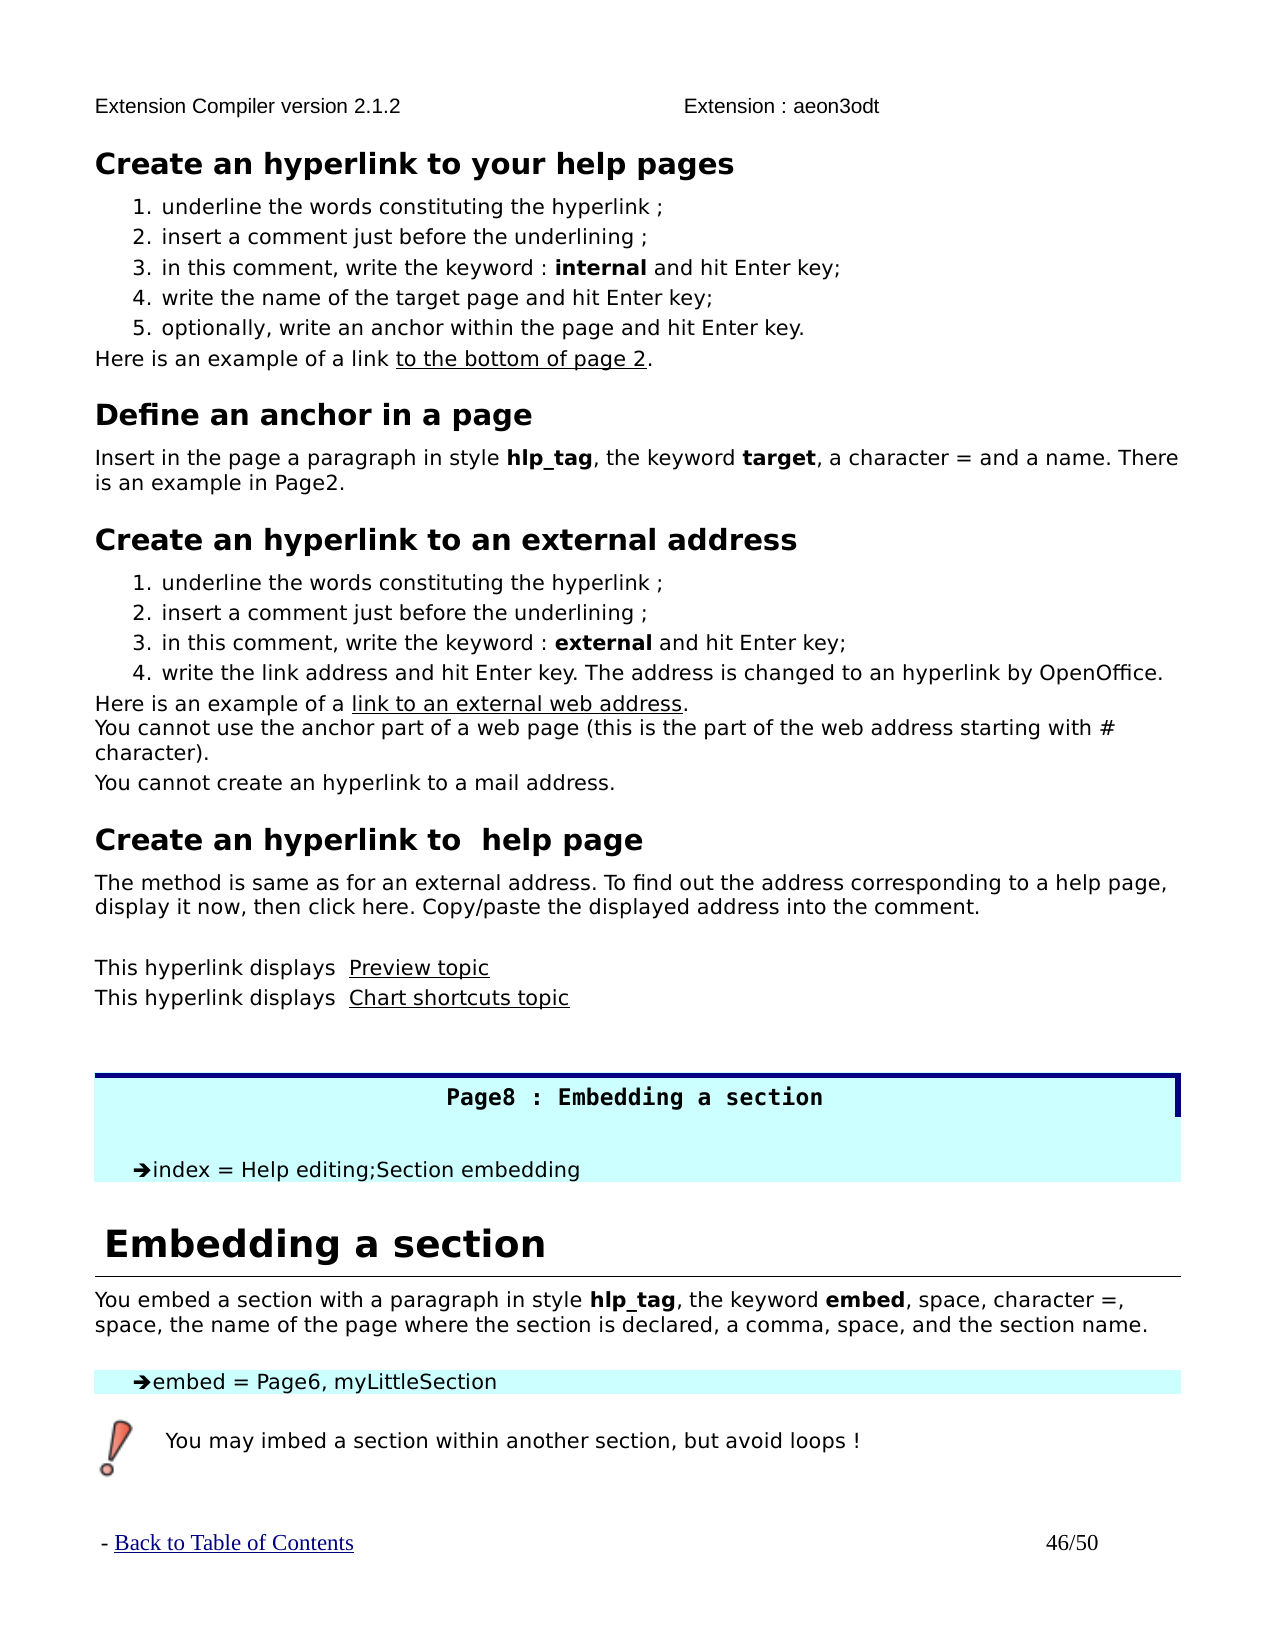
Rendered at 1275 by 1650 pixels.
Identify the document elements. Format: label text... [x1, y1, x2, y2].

list index = Help editing;Section embedding [94, 1158, 1181, 1182]
list write the name of the target page and hit Enter key; [132, 286, 1181, 310]
text Insert in the page a paragraph in style hlp_tag, the keyword target, a character = and a name. There is an example in Page2. [94, 446, 1181, 495]
list underline the words constituting the hyperlink ; [132, 570, 1181, 595]
text Create an hyperlink to help page [94, 823, 1181, 857]
text Define an anchor in a page [94, 399, 1181, 433]
text Page8 : Embedding a section [94, 1074, 1175, 1117]
text Create an hyperlink to an external address [94, 523, 1181, 557]
text Create an hyperlink to your help pages [94, 147, 1181, 181]
text This hyperlink displays Chart shortcuts topic [94, 986, 1181, 1011]
list insert a comment just before the underlining ; [132, 225, 1181, 250]
text Here is an example of a link to the bottom of page 2. [94, 347, 1181, 371]
text Embedding a section [94, 1213, 1181, 1276]
picture [95, 1413, 138, 1484]
list in this comment, write the keyword : external and hit Enter key; [132, 631, 1181, 656]
list optionally, write an anchor within the page and hit Enter key. [132, 316, 1181, 341]
list underline the words constituting the hyperlink ; [132, 195, 1181, 219]
text Here is an example of a link to an external web address. You cannot use the anchor part of a web page (this is the part of the web address starting with # character). [94, 692, 1181, 765]
text This hyperlink displays Preview topic [94, 956, 1181, 980]
text You embed a section with a paragraph in style hlp_tag, the keyword embed, space, character =, space, the name of the page where the section is declared, a comma, space, and the section name. [94, 1288, 1181, 1337]
list You may imbed a section within another section, but avoid loops ! [94, 1412, 1181, 1485]
list write the link address and hit Enter key. The address is changed to an hyperlink by OpenOffice. [132, 661, 1181, 686]
list embed = Page6, myLittleSection [94, 1370, 1181, 1394]
text The method is same as for an external address. To find out the address corresponding to a help page, display it now, then click here. Copy/paste the displayed address into the comment. [94, 871, 1181, 919]
list insert a comment just before the underlining ; [132, 601, 1181, 625]
text You cannot create an hyperlink to a mail address. [94, 771, 1181, 795]
list in this comment, write the keyword : internal and hit Enter key; [132, 256, 1181, 280]
